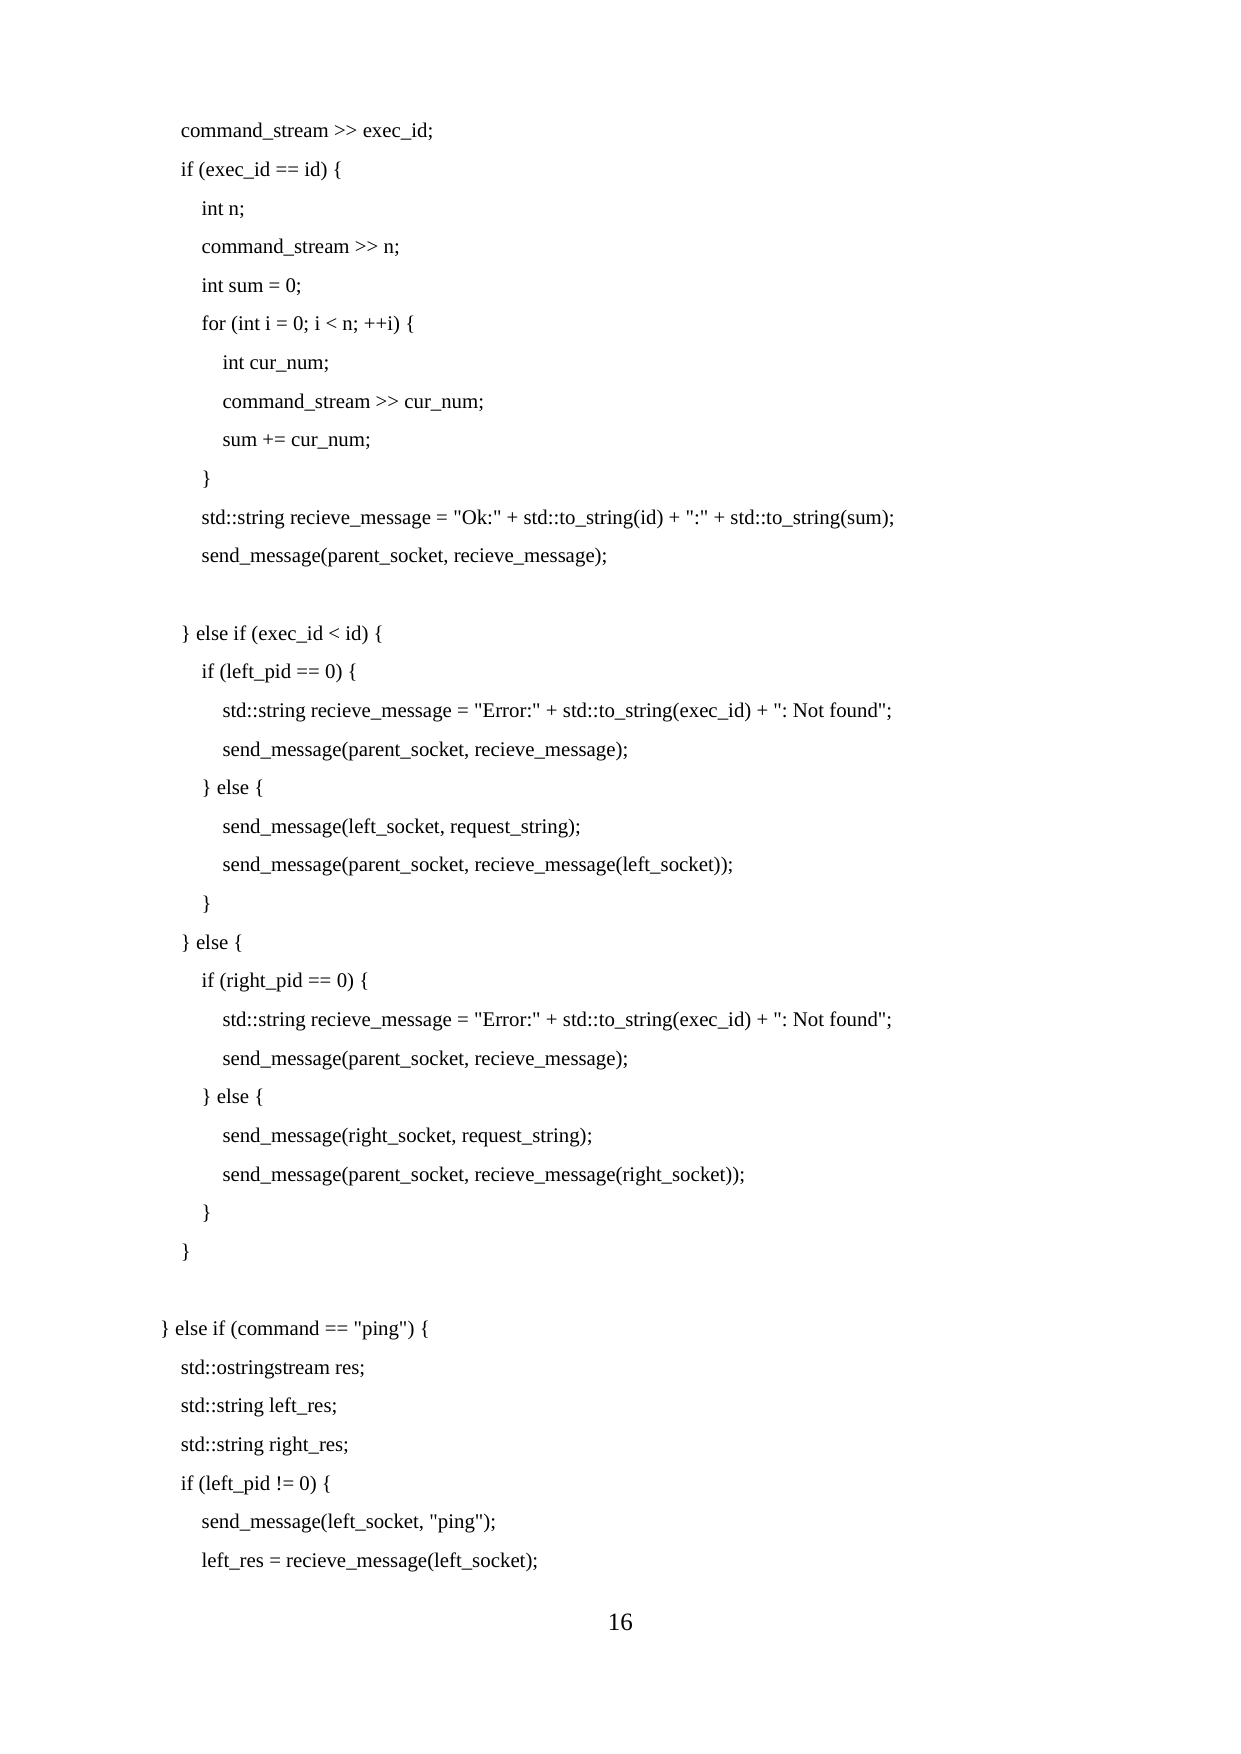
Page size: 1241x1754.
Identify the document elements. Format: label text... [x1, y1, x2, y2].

text send_message(parent_socket, recieve_message); [118, 1046, 1122, 1070]
text send_message(parent_socket, recieve_message); [118, 736, 1122, 761]
text std::string recieve_message = "Ok:" + std::to_string(id) + ":" + std::to_string(sum); [118, 504, 1122, 529]
text } else if (command == "ping") { [118, 1316, 1122, 1340]
text } [118, 1239, 1122, 1263]
text std::string recieve_message = "Error:" + std::to_string(exec_id) + ": Not found"; [118, 1007, 1122, 1031]
text } [118, 891, 1122, 915]
text int cur_num; [118, 350, 1122, 374]
text command_stream >> cur_num; [118, 389, 1122, 413]
text send_message(right_socket, request_string); [118, 1123, 1122, 1147]
text send_message(parent_socket, recieve_message(left_socket)); [118, 852, 1122, 876]
text if (exec_id == id) { [118, 157, 1122, 181]
text if (right_pid == 0) { [118, 968, 1122, 992]
text } else { [118, 930, 1122, 954]
text send_message(parent_socket, recieve_message(right_socket)); [118, 1162, 1122, 1186]
text send_message(left_socket, "ping"); [118, 1509, 1122, 1533]
text int n; [118, 195, 1122, 219]
text int sum = 0; [118, 273, 1122, 297]
text } [118, 466, 1122, 490]
text if (left_pid != 0) { [118, 1471, 1122, 1495]
text std::ostringstream res; [118, 1355, 1122, 1379]
text send_message(left_socket, request_string); [118, 814, 1122, 838]
text } [118, 1200, 1122, 1224]
text command_stream >> n; [118, 234, 1122, 258]
text std::string right_res; [118, 1432, 1122, 1456]
text } else { [118, 775, 1122, 799]
text } else { [118, 1084, 1122, 1108]
text std::string recieve_message = "Error:" + std::to_string(exec_id) + ": Not found"; [118, 698, 1122, 722]
text send_message(parent_socket, recieve_message); [118, 543, 1122, 567]
text if (left_pid == 0) { [118, 659, 1122, 683]
text left_res = recieve_message(left_socket); [118, 1548, 1122, 1572]
text command_stream >> exec_id; [118, 118, 1122, 142]
text } else if (exec_id < id) { [118, 621, 1122, 644]
text std::string left_res; [118, 1393, 1122, 1417]
text sum += cur_num; [118, 427, 1122, 451]
text for (int i = 0; i < n; ++i) { [118, 311, 1122, 335]
